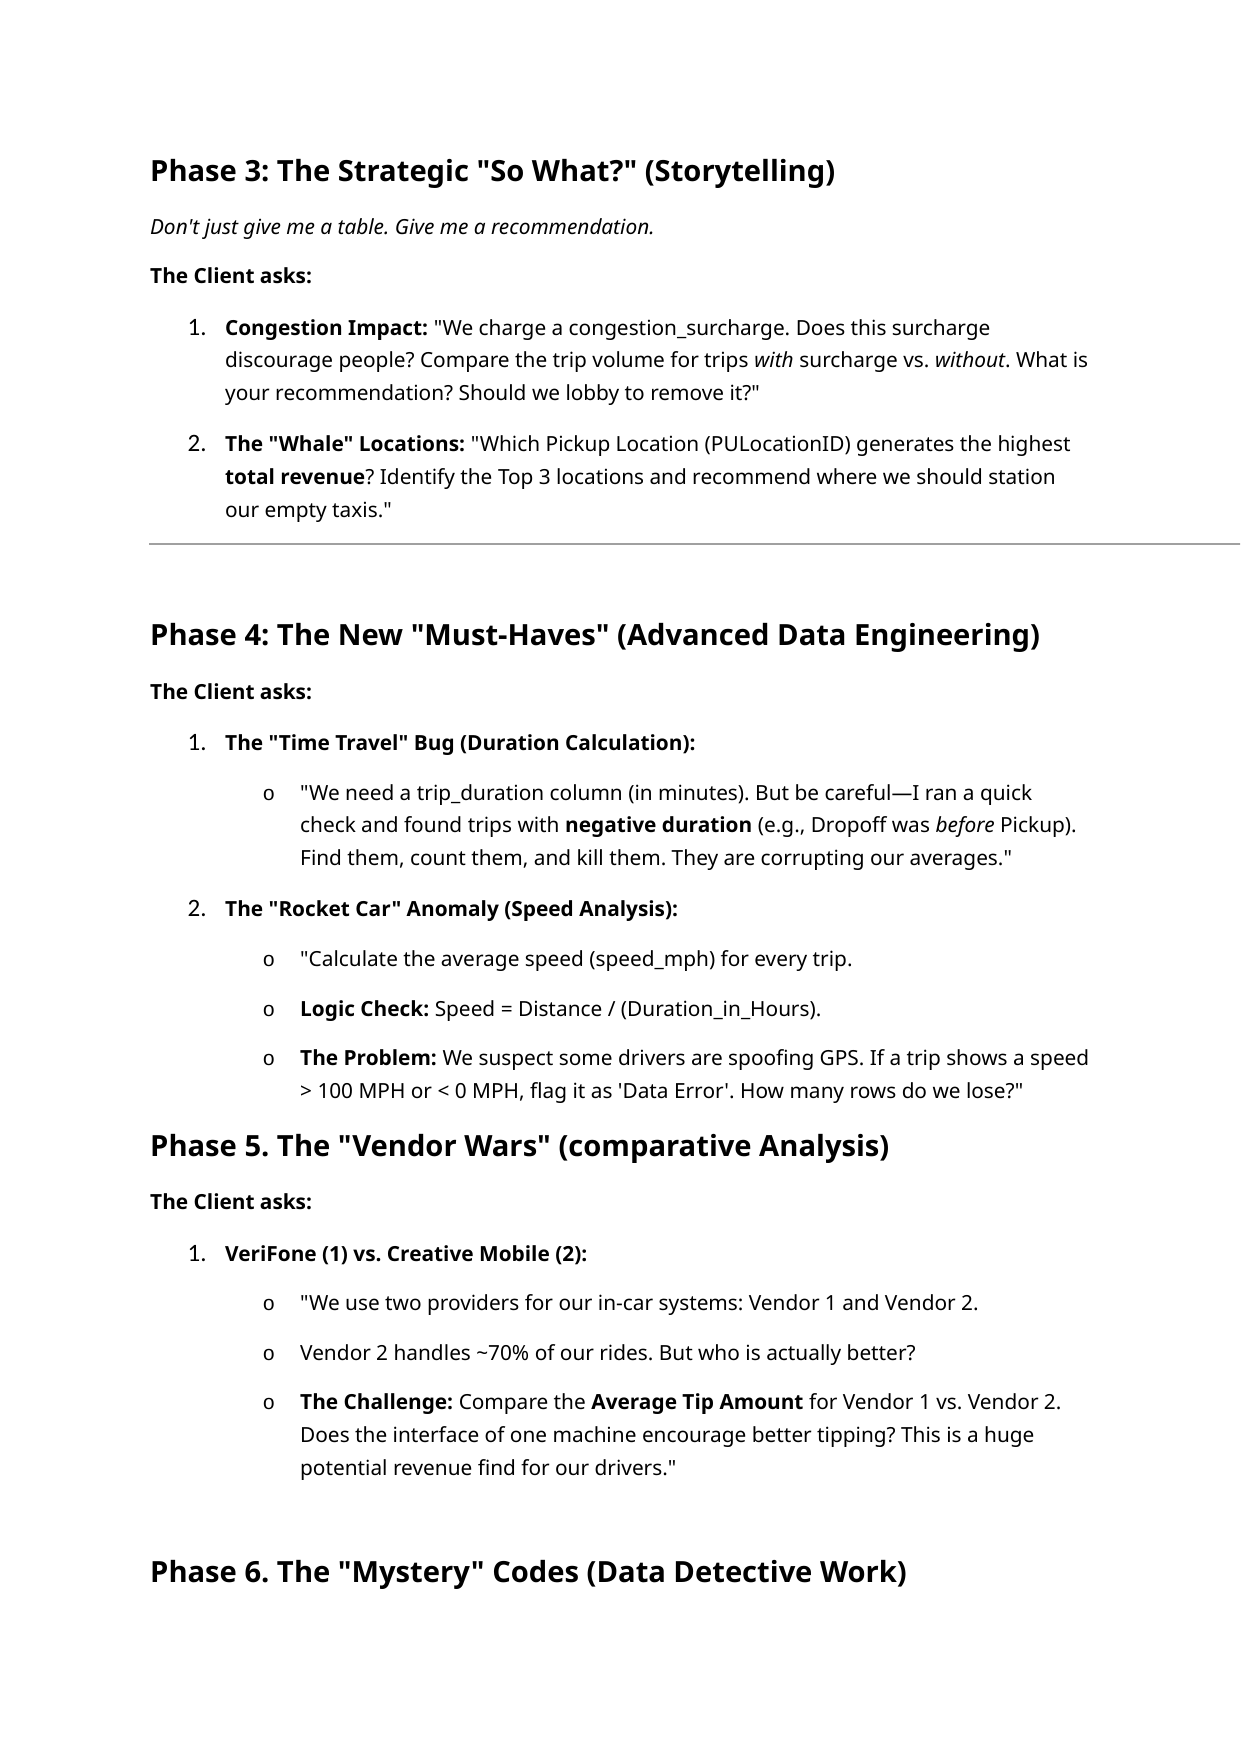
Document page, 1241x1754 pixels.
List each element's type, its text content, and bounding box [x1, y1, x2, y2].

list Logic Check: Speed = Distance / (Duration_in_Hours). [262, 994, 1090, 1022]
list The Problem: We suspect some drivers are spoofing GPS. If a trip shows a speed > 100 MPH or < 0 MPH, flag it as 'Data Error'. How many rows do we lose?" [262, 1043, 1090, 1104]
list The "Time Travel" Bug (Duration Calculation): [187, 726, 1090, 757]
list "We use two providers for our in-car systems: Vendor 1 and Vendor 2. [262, 1288, 1090, 1317]
list Congestion Impact: "We charge a congestion_surcharge. Does this surcharge discourage people? Compare the trip volume for trips with surcharge vs. without. What is your recommendation? Should we lobby to remove it?" [187, 311, 1090, 407]
text Phase 4: The New "Must-Haves" (Advanced Data Engineering) [150, 615, 1090, 654]
text Phase 3: The Strategic "So What?" (Storytelling) [150, 150, 1090, 190]
list "Calculate the average speed (speed_mph) for every trip. [262, 944, 1090, 973]
list The "Rocket Car" Anomaly (Speed Analysis): [187, 892, 1090, 923]
list The Challenge: Compare the Average Tip Amount for Vendor 1 vs. Vendor 2. Does the interface of one machine encourage better tipping? This is a huge potential revenue find for our drivers." [262, 1387, 1090, 1481]
list VeriFone (1) vs. Creative Mobile (2): [187, 1237, 1090, 1267]
text Phase 6. The "Mystery" Codes (Data Detective Work) [150, 1551, 1090, 1591]
list The "Whale" Locations: "Which Pickup Location (PULocationID) generates the highest total revenue? Identify the Top 3 locations and recommend where we should station our empty taxis." [187, 427, 1090, 523]
text The Client asks: [150, 677, 1090, 705]
list "We need a trip_duration column (in minutes). But be careful—I ran a quick check and found trips with negative duration (e.g., Dropoff was before Pickup). Find them, count them, and kill them. They are corrupting our averages." [262, 778, 1090, 872]
text Phase 5. The "Vendor Wars" (comparative Analysis) [150, 1125, 1090, 1165]
text Don't just give me a table. Give me a recommendation. [150, 212, 1090, 241]
list Vendor 2 handles ~70% of our rides. But who is actually better? [262, 1338, 1090, 1366]
text The Client asks: [150, 262, 1090, 290]
text The Client asks: [150, 1187, 1090, 1216]
